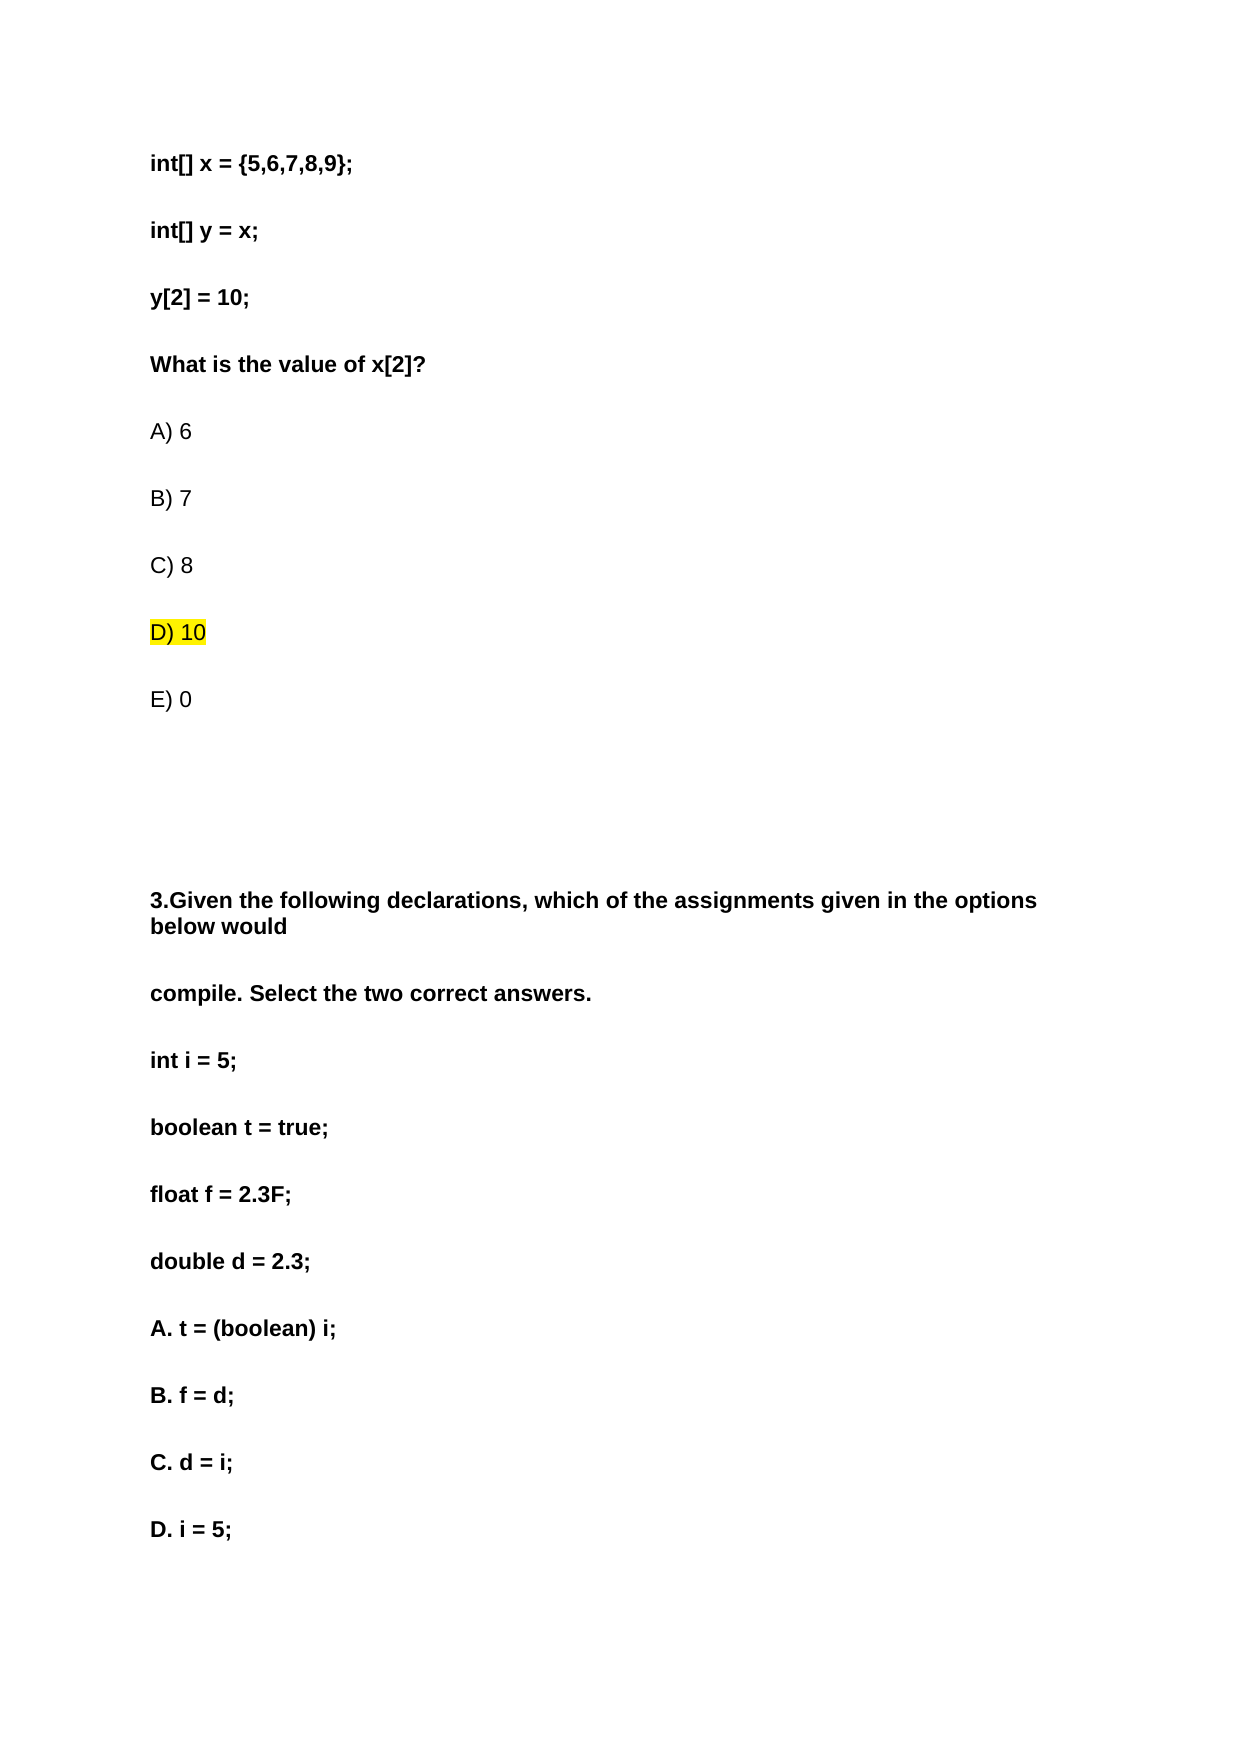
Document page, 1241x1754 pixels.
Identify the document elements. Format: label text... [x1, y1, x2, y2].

text D) 10 [150, 619, 1090, 645]
text D. i = 5; [150, 1516, 1090, 1542]
text float f = 2.3F; [150, 1181, 1090, 1207]
text boolean t = true; [150, 1114, 1090, 1140]
text 3.Given the following declarations, which of the assignments given in the options below would [150, 887, 1090, 939]
text double d = 2.3; [150, 1248, 1090, 1274]
text int i = 5; [150, 1047, 1090, 1073]
text B) 7 [150, 485, 1090, 511]
text C) 8 [150, 552, 1090, 578]
text A. t = (boolean) i; [150, 1315, 1090, 1341]
text int[] y = x; [150, 217, 1090, 243]
text A) 6 [150, 418, 1090, 444]
text E) 0 [150, 686, 1090, 712]
text compile. Select the two correct answers. [150, 980, 1090, 1006]
text int[] x = {5,6,7,8,9}; [150, 150, 1090, 176]
text What is the value of x[2]? [150, 351, 1090, 377]
text B. f = d; [150, 1382, 1090, 1408]
text C. d = i; [150, 1449, 1090, 1475]
text y[2] = 10; [150, 284, 1090, 310]
